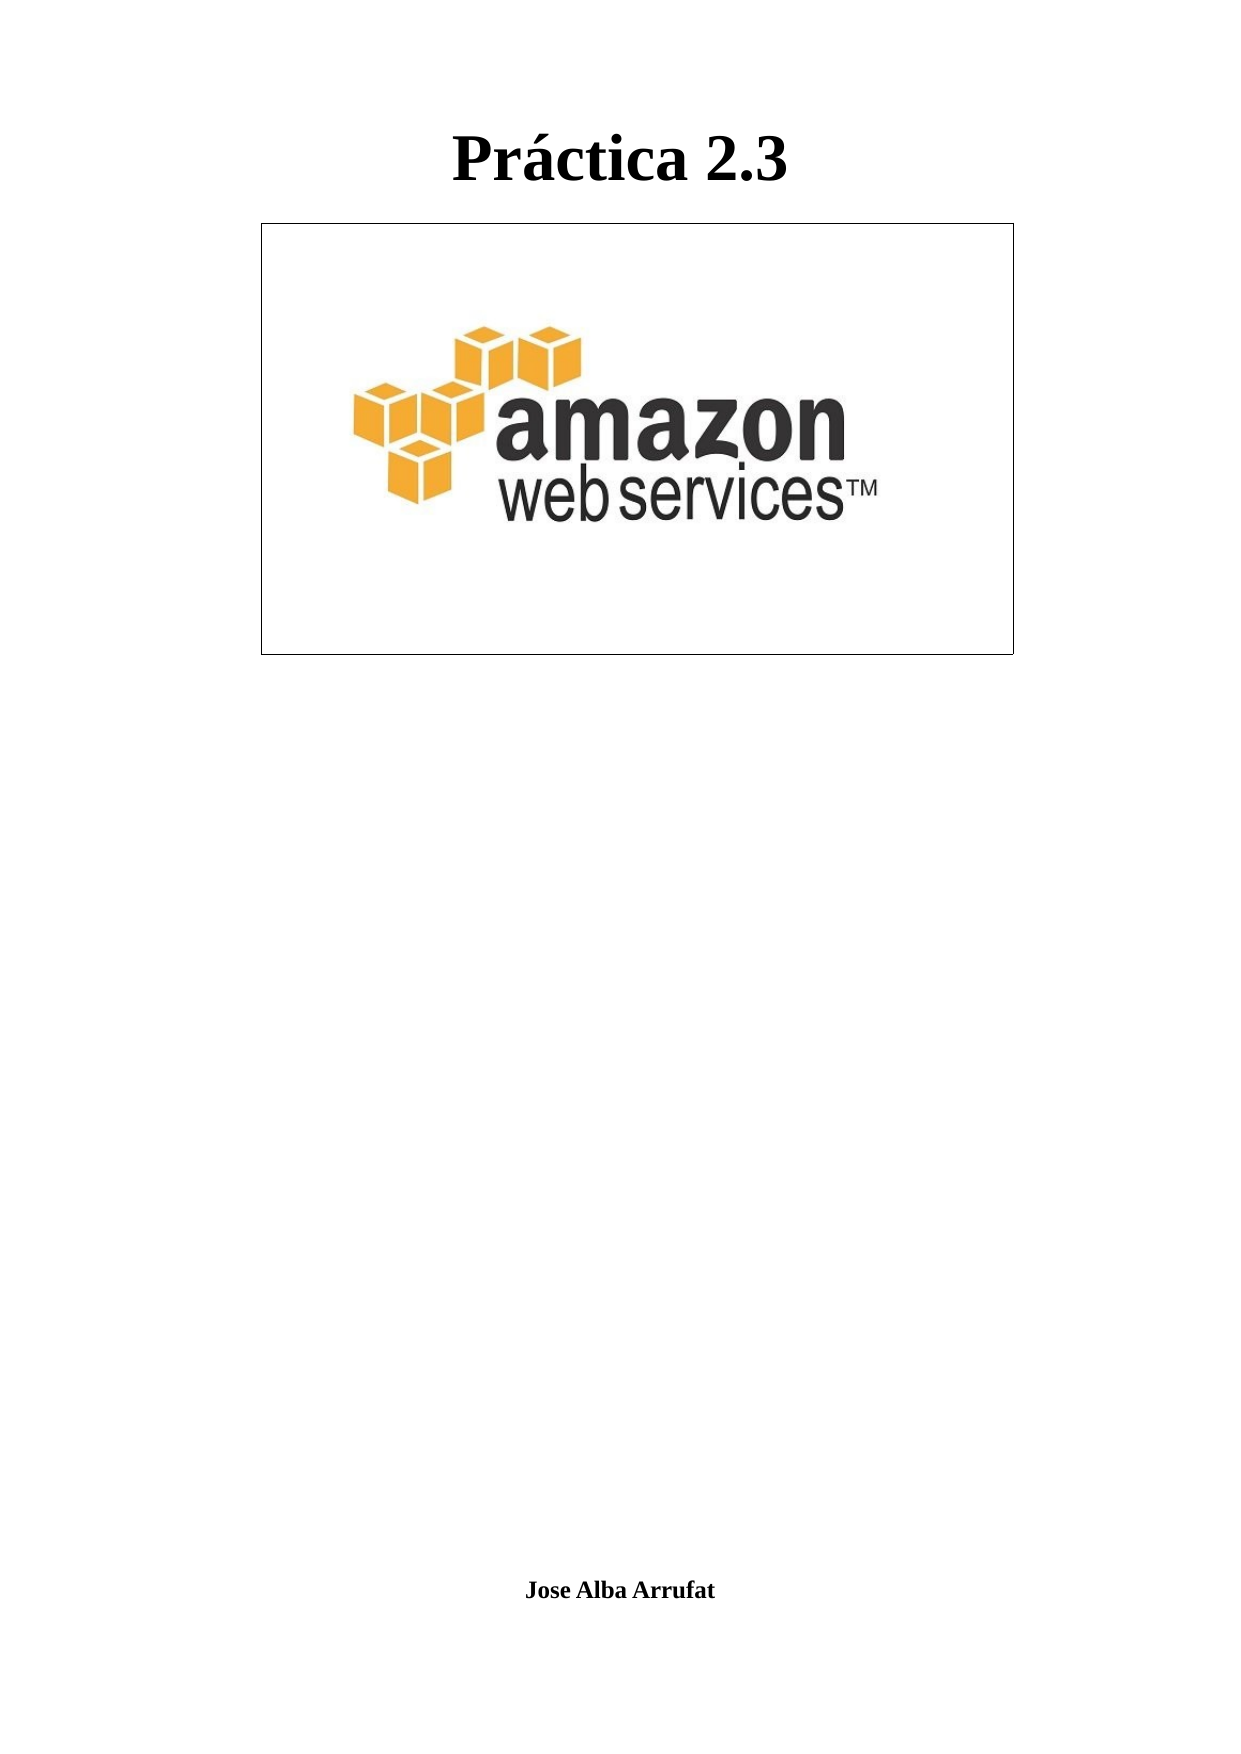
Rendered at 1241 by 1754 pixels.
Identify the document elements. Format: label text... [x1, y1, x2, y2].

picture [264, 225, 1010, 651]
text Jose Alba Arrufat [118, 1575, 1122, 1603]
text Práctica 2.3 [118, 118, 1122, 195]
